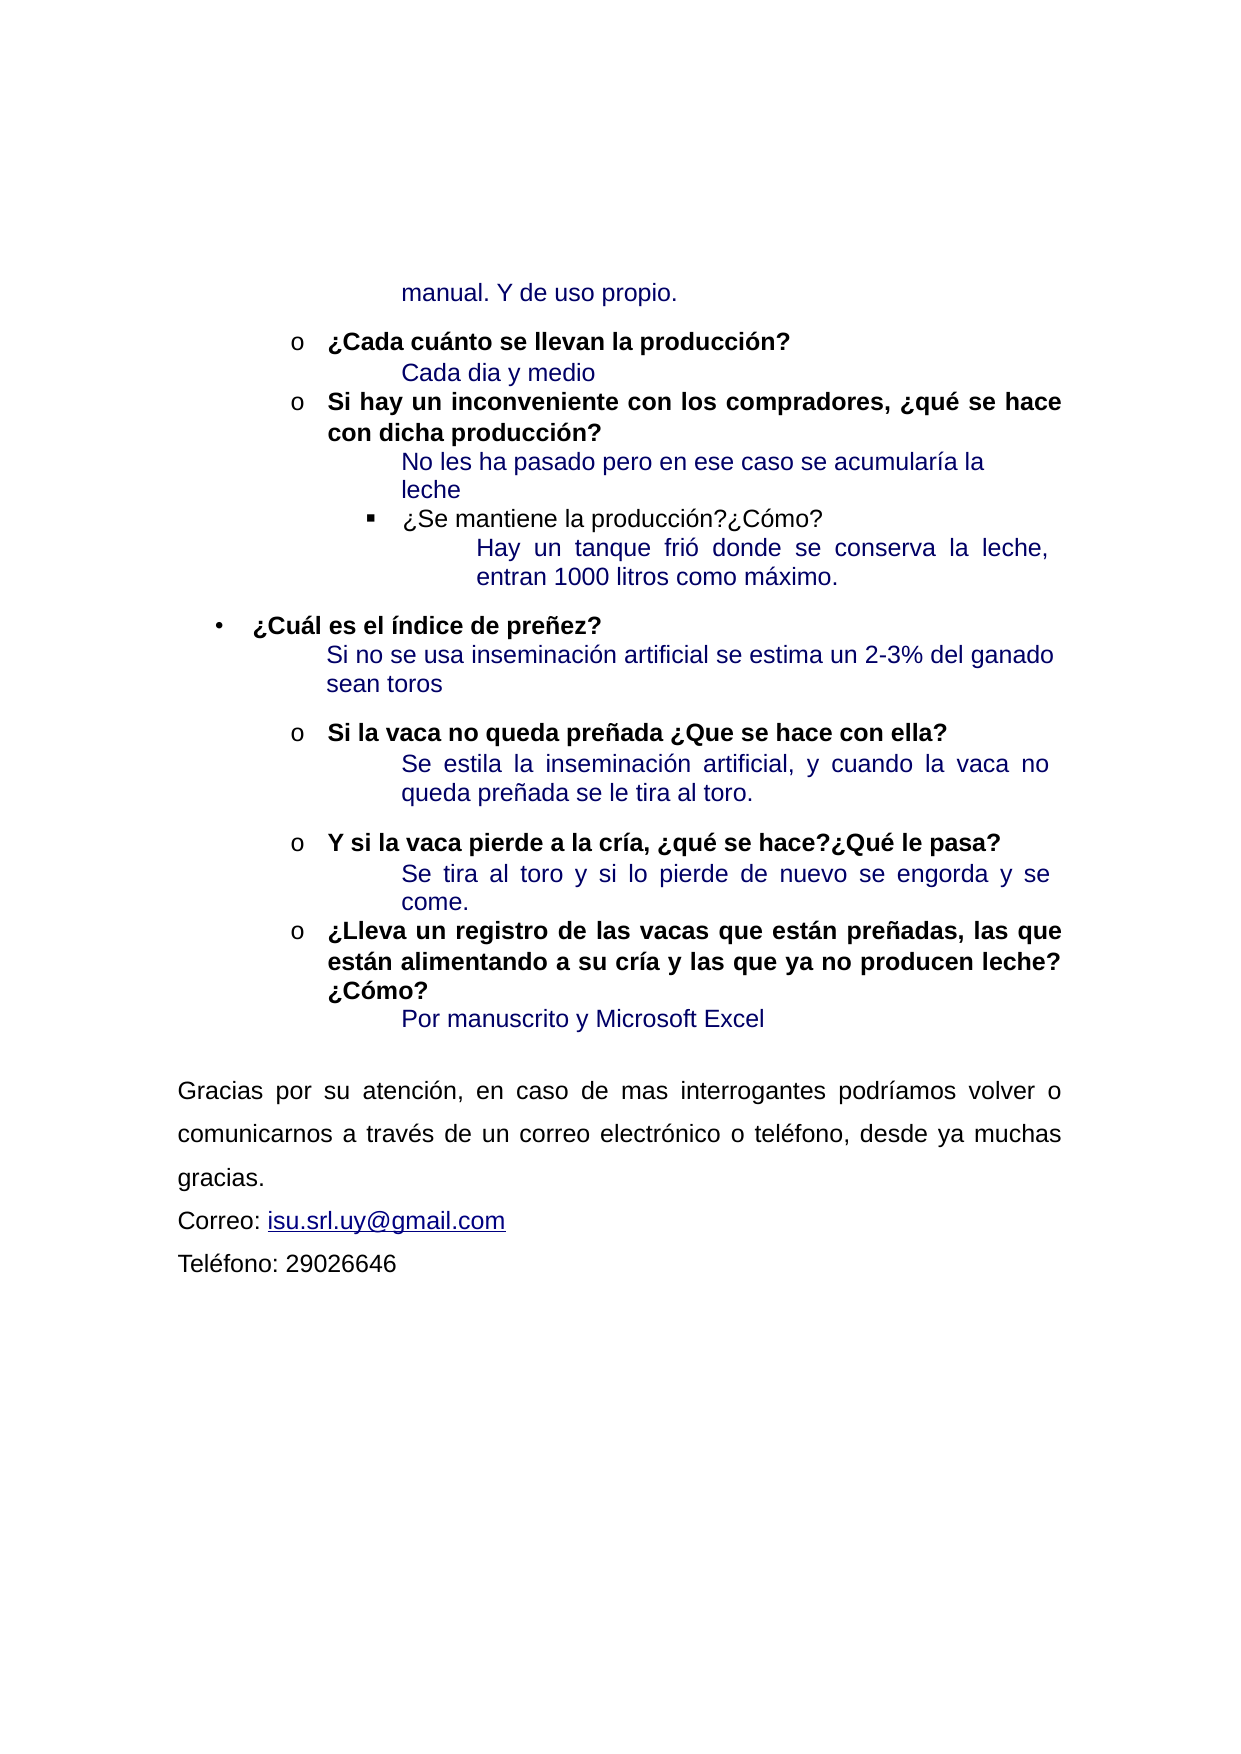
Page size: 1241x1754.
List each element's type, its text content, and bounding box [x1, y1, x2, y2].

list Hay un tanque frió donde se conserva la leche, entran 1000 litros como máximo. [365, 533, 1063, 590]
list Cada dia y medio [290, 358, 1063, 387]
list Si no se usa inseminación artificial se estima un 2-3% del ganado sean toros [215, 640, 1063, 697]
list Por manuscrito y Microsoft Excel [290, 1004, 1063, 1033]
list ¿Cuál es el índice de preñez? [215, 611, 1063, 640]
list Si hay un inconveniente con los compradores, ¿qué se hace con dicha producción? [290, 387, 1063, 446]
list ¿Lleva un registro de las vacas que están preñadas, las que están alimentando a su cría y las que ya no producen leche? ¿Cómo? [290, 916, 1063, 1004]
list ¿Se mantiene la producción?¿Cómo? [365, 504, 1063, 533]
text Gracias por su atención, en caso de mas interrogantes podríamos volver o comunicarnos a través de un correo electrónico o teléfono, desde ya muchas gracias. [177, 1076, 1063, 1191]
text Teléfono: 29026646 [177, 1249, 1063, 1278]
list Si la vaca no queda preñada ¿Que se hace con ella? [290, 718, 1063, 749]
list Y si la vaca pierde a la cría, ¿qué se hace?¿Qué le pasa? [290, 828, 1063, 858]
list Se estila la inseminación artificial, y cuando la vaca no queda preñada se le tira al toro. [290, 749, 1063, 807]
list No les ha pasado pero en ese caso se acumularía la leche [290, 446, 1063, 504]
list manual. Y de uso propio. [290, 277, 1063, 306]
text Correo: isu.srl.uy@gmail.com [177, 1206, 1063, 1234]
list ¿Cada cuánto se llevan la producción? [290, 327, 1063, 358]
list Se tira al toro y si lo pierde de nuevo se engorda y se come. [290, 858, 1063, 916]
